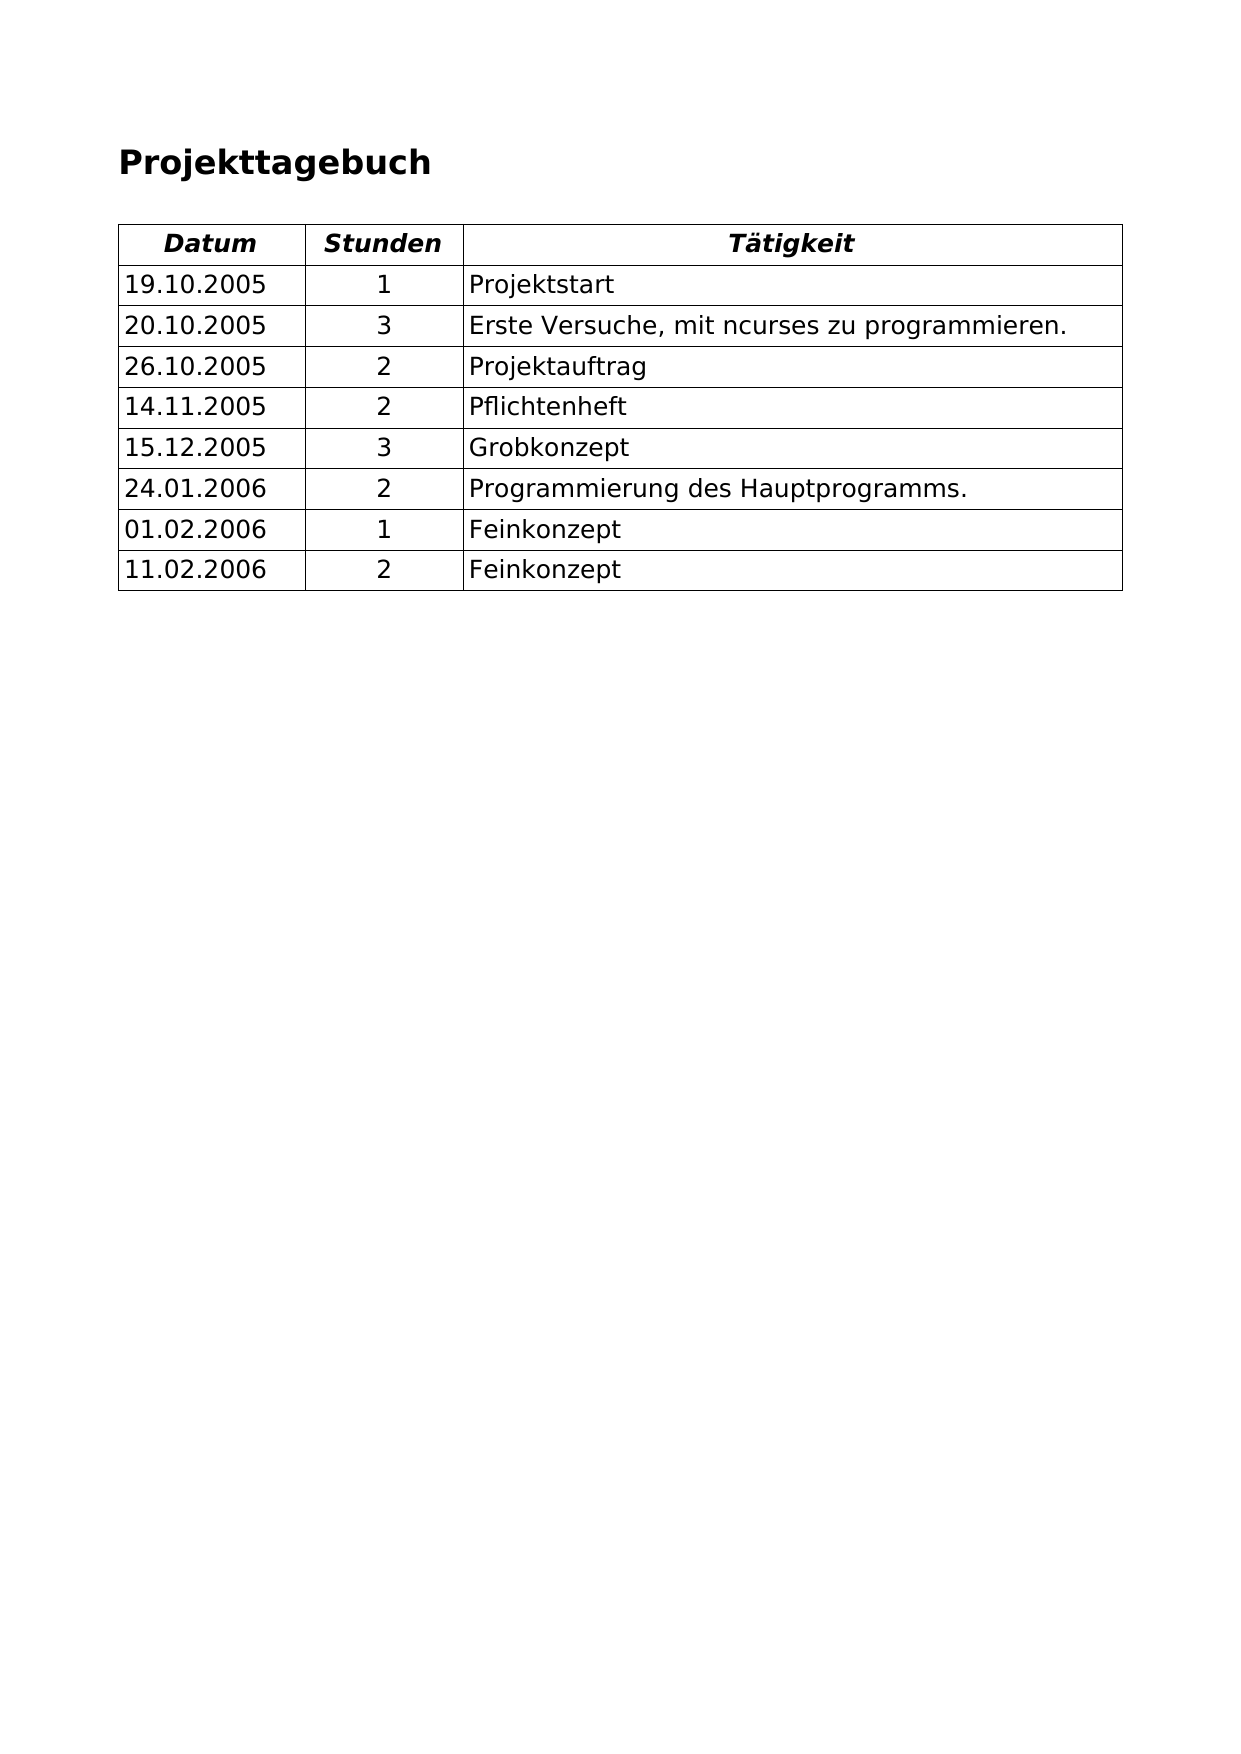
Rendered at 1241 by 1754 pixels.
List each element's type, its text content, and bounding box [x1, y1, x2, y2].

table_cell Erste Versuche, mit ncurses zu programmieren. [464, 306, 1122, 346]
table_cell 2 [306, 469, 463, 509]
table_cell Feinkonzept [464, 510, 1122, 550]
table_cell 26.10.2005 [119, 347, 305, 387]
table_cell Projektauftrag [464, 347, 1122, 387]
table_cell Projektstart [464, 266, 1122, 305]
table_cell 15.12.2005 [119, 429, 305, 468]
table_header Tätigkeit [464, 225, 1122, 264]
table_cell 11.02.2006 [119, 551, 305, 590]
table_cell 3 [306, 429, 463, 468]
table_cell 2 [306, 347, 463, 387]
table_cell 1 [306, 510, 463, 550]
table_cell 2 [306, 388, 463, 427]
table_cell 14.11.2005 [119, 388, 305, 427]
table_cell Programmierung des Hauptprogramms. [464, 469, 1122, 509]
table_header Datum [119, 225, 305, 264]
table_cell Feinkonzept [464, 551, 1122, 590]
table_cell 01.02.2006 [119, 510, 305, 550]
subtitle Projekttagebuch [118, 143, 1122, 182]
table_cell 24.01.2006 [119, 469, 305, 509]
table_cell 20.10.2005 [119, 306, 305, 346]
table_cell 2 [306, 551, 463, 590]
table_cell 19.10.2005 [119, 266, 305, 305]
table_cell Pflichtenheft [464, 388, 1122, 427]
table_cell Grobkonzept [464, 429, 1122, 468]
table_header Stunden [306, 225, 463, 264]
table_cell 3 [306, 306, 463, 346]
table_cell 1 [306, 266, 463, 305]
